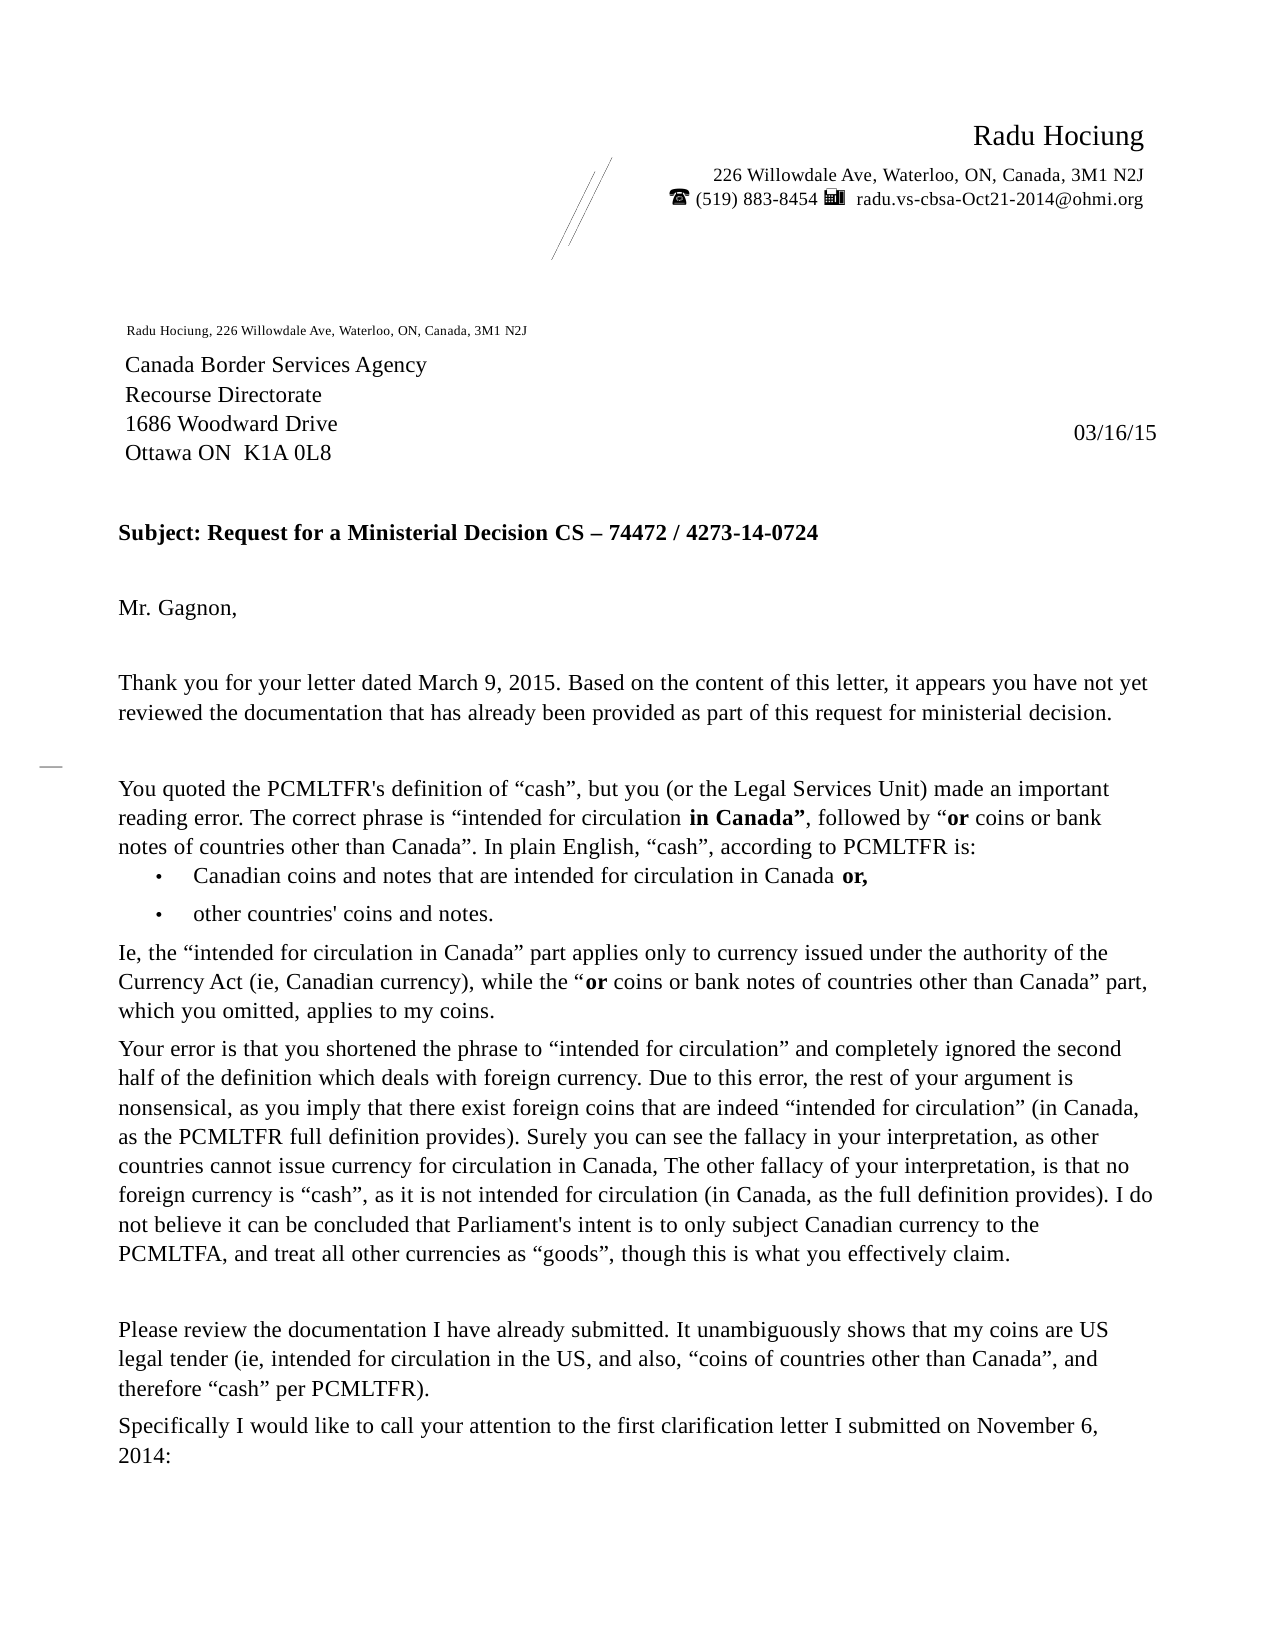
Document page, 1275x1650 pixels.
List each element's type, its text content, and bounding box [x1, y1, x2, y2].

text You quoted the PCMLTFR's definition of “cash”, but you (or the Legal Services Unit) made an important reading error. The correct phrase is “intended for circulation in Canada”, followed by “or coins or bank notes of countries other than Canada”. In plain English, “cash”, according to PCMLTFR is: [118, 776, 1157, 859]
text Please review the documentation I have already submitted. It unambiguously shows that my coins are US legal tender (ie, intended for circulation in the US, and also, “coins of countries other than Canada”, and therefore “cash” per PCMLTFR). [118, 1317, 1157, 1401]
text Recourse Directorate [125, 382, 564, 407]
text 1686 Woodward Drive [125, 411, 564, 436]
text Canada Border Services Agency [125, 352, 564, 378]
text Ie, the “intended for circulation in Canada” part applies only to currency issued under the authority of the Currency Act (ie, Canadian currency), while the “or coins or bank notes of countries other than Canada” part, which you omitted, applies to my coins. [118, 939, 1157, 1023]
text 226 Willowdale Ave, Waterloo, ON, Canada, 3M1 N2J [600, 164, 1144, 185]
text [549, 164, 608, 185]
text [118, 419, 125, 445]
text Thank you for your letter dated March 9, 2015. Based on the content of this letter, it appears you have not yet reviewed the documentation that has already been provided as part of this request for ministerial decision. [118, 670, 1157, 725]
text Specifically I would like to call your attention to the first clarification letter I submitted on November 6, 2014: [118, 1413, 1157, 1468]
text 03/16/15 [564, 419, 1157, 445]
text Ottawa ON K1A 0L8 [125, 440, 564, 466]
text Subject: Request for a Ministerial Decision CS – 74472 / 4273-14-0724 [118, 520, 1157, 546]
text Radu Hociung, 226 Willowdale Ave, Waterloo, ON, Canada, 3M1 N2J [126, 323, 564, 338]
subtitle Radu Hociung [549, 119, 1144, 152]
list other countries' coins and notes. [156, 901, 1157, 927]
text Mr. Gagnon, [118, 595, 1157, 621]
text — [39, 758, 105, 779]
text Your error is that you shortened the phrase to “intended for circulation” and completely ignored the second half of the definition which deals with foreign currency. Due to this error, the rest of your argument is nonsensical, as you imply that there exist foreign coins that are indeed “intended for circulation” (in Canada, as the PCMLTFR full definition provides). Surely you can see the fallacy in your interpretation, as other countries cannot issue currency for circulation in Canada, The other fallacy of your interpretation, is that no foreign currency is “cash”, as it is not intended for circulation (in Canada, as the full definition provides). I do not believe it can be concluded that Parliament's intent is to only subject Canadian currency to the PCMLTFA, and treat all other currencies as “goods”, though this is what you effectively claim. [118, 1036, 1157, 1266]
list Canadian coins and notes that are intended for circulation in Canada or, [156, 863, 1157, 889]
text ☎ (519) 883-8454  radu.vs-cbsa-Oct21-2014@ohmi.org [587, 188, 1144, 210]
